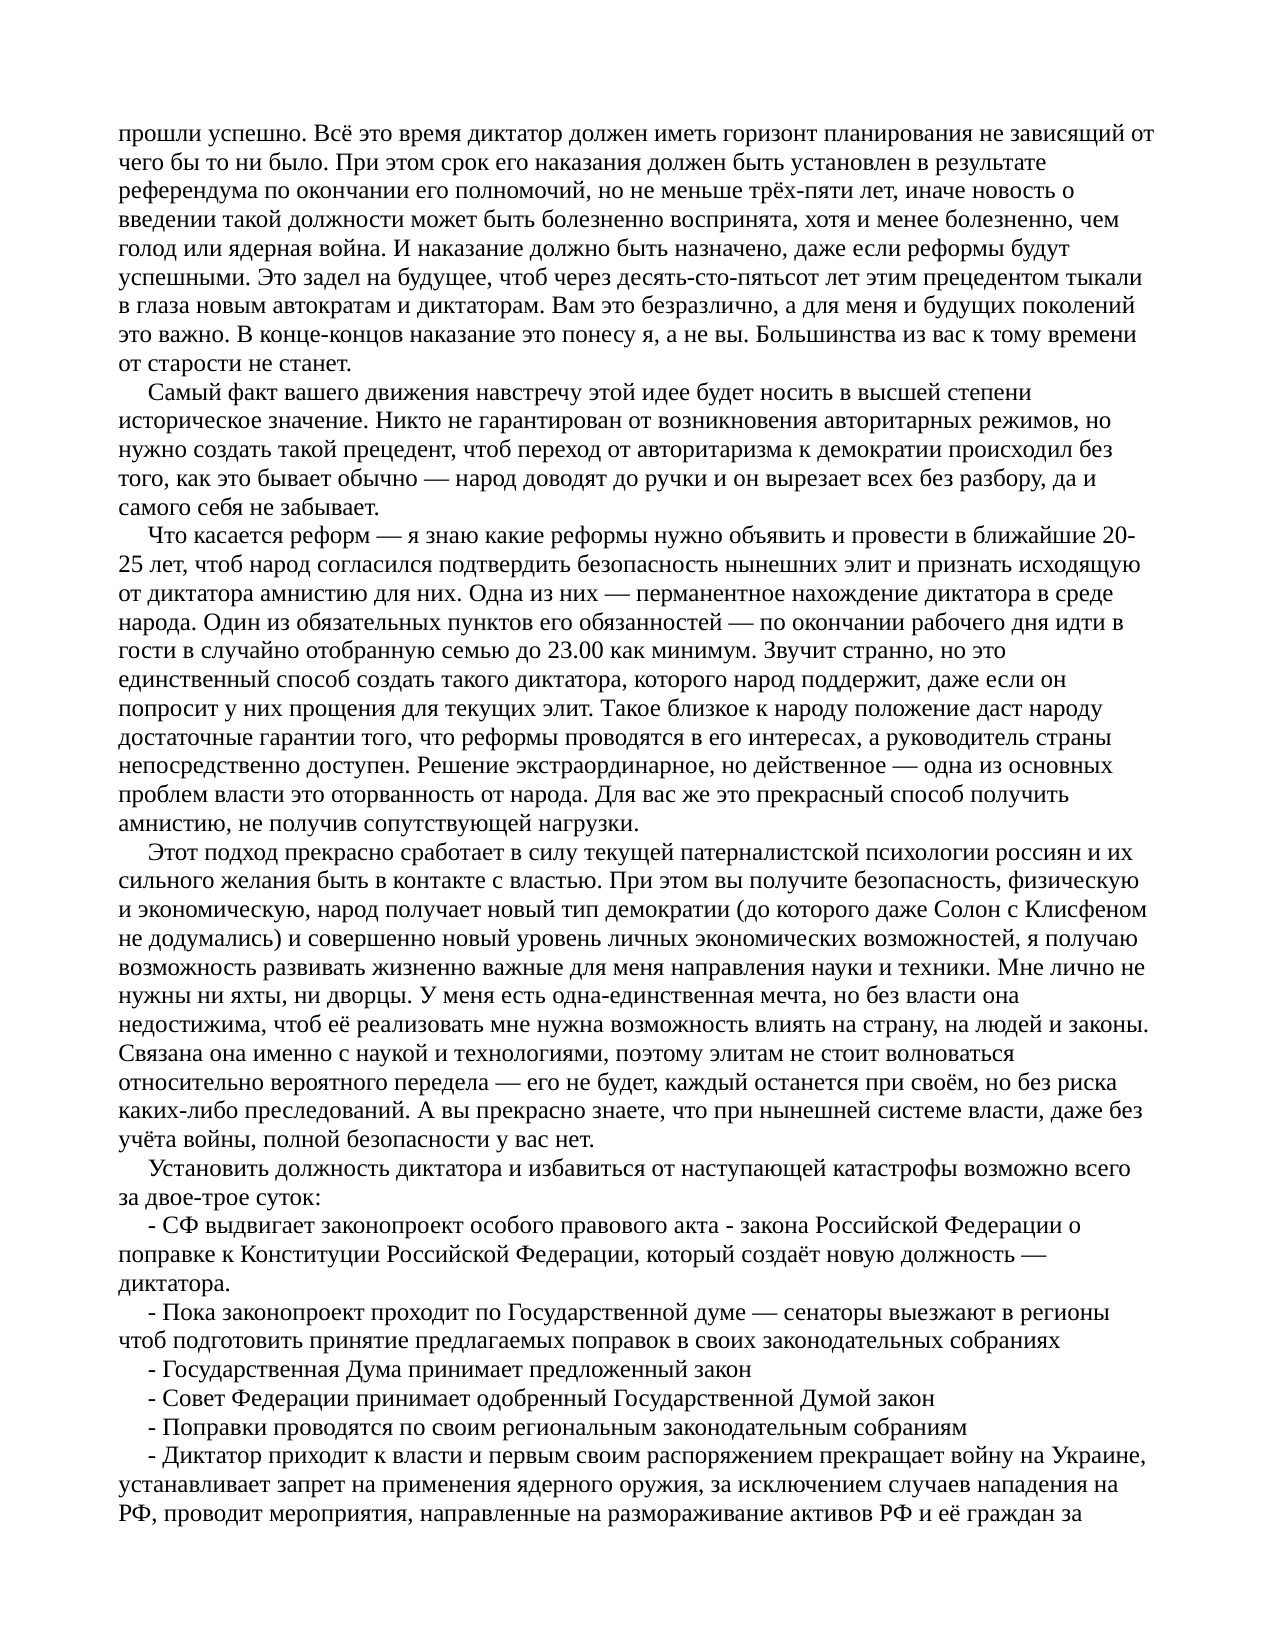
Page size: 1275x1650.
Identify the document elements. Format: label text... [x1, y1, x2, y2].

text - Поправки проводятся по своим региональным законодательным собраниям [118, 1412, 1157, 1441]
text - Диктатор приходит к власти и первым своим распоряжением прекращает войну на Украине, устанавливает запрет на применения ядерного оружия, за исключением случаев нападения на РФ, проводит мероприятия, направленные на размораживание активов РФ и её граждан за [118, 1441, 1157, 1527]
text прошли успешно. Всё это время диктатор должен иметь горизонт планирования не зависящий от чего бы то ни было. При этом срок его наказания должен быть установлен в результате референдума по окончании его полномочий, но не меньше трёх-пяти лет, иначе новость о введении такой должности может быть болезненно воспринята, хотя и менее болезненно, чем голод или ядерная война. И наказание должно быть назначено, даже если реформы будут успешными. Это задел на будущее, чтоб через десять-сто-пятьсот лет этим прецедентом тыкали в глаза новым автократам и диктаторам. Вам это безразлично, а для меня и будущих поколений это важно. В конце-концов наказание это понесу я, а не вы. Большинства из вас к тому времени от старости не станет. [118, 118, 1157, 377]
text - Совет Федерации принимает одобренный Государственной Думой закон [118, 1383, 1157, 1412]
text - Государственная Дума принимает предложенный закон [118, 1354, 1157, 1383]
text Самый факт вашего движения навстречу этой идее будет носить в высшей степени историческое значение. Никто не гарантирован от возникновения авторитарных режимов, но нужно создать такой прецедент, чтоб переход от авторитаризма к демократии происходил без того, как это бывает обычно — народ доводят до ручки и он вырезает всех без разбору, да и самого себя не забывает. [118, 377, 1157, 521]
text Установить должность диктатора и избавиться от наступающей катастрофы возможно всего за двое-трое суток: [118, 1153, 1157, 1211]
text - Пока законопроект проходит по Государственной думе — сенаторы выезжают в регионы чтоб подготовить принятие предлагаемых поправок в своих законодательных собраниях [118, 1297, 1157, 1354]
text Этот подход прекрасно сработает в силу текущей патерналистской психологии россиян и их сильного желания быть в контакте с властью. При этом вы получите безопасность, физическую и экономическую, народ получает новый тип демократии (до которого даже Солон с Клисфеном не додумались) и совершенно новый уровень личных экономических возможностей, я получаю возможность развивать жизненно важные для меня направления науки и техники. Мне лично не нужны ни яхты, ни дворцы. У меня есть одна-единственная мечта, но без власти она недостижима, чтоб её реализовать мне нужна возможность влиять на страну, на людей и законы. Связана она именно с наукой и технологиями, поэтому элитам не стоит волноваться относительно вероятного передела — его не будет, каждый останется при своём, но без риска каких-либо преследований. А вы прекрасно знаете, что при нынешней системе власти, даже без учёта войны, полной безопасности у вас нет. [118, 837, 1157, 1153]
text - СФ выдвигает законопроект особого правового акта - закона Российской Федерации о поправке к Конституции Российской Федерации, который создаёт новую должность — диктатора. [118, 1211, 1157, 1297]
text Что касается реформ — я знаю какие реформы нужно объявить и провести в ближайшие 20-25 лет, чтоб народ согласился подтвердить безопасность нынешних элит и признать исходящую от диктатора амнистию для них. Одна из них — перманентное нахождение диктатора в среде народа. Один из обязательных пунктов его обязанностей — по окончании рабочего дня идти в гости в случайно отобранную семью до 23.00 как минимум. Звучит странно, но это единственный способ создать такого диктатора, которого народ поддержит, даже если он попросит у них прощения для текущих элит. Такое близкое к народу положение даст народу достаточные гарантии того, что реформы проводятся в его интересах, а руководитель страны непосредственно доступен. Решение экстраординарное, но действенное — одна из основных проблем власти это оторванность от народа. Для вас же это прекрасный способ получить амнистию, не получив сопутствующей нагрузки. [118, 521, 1157, 837]
